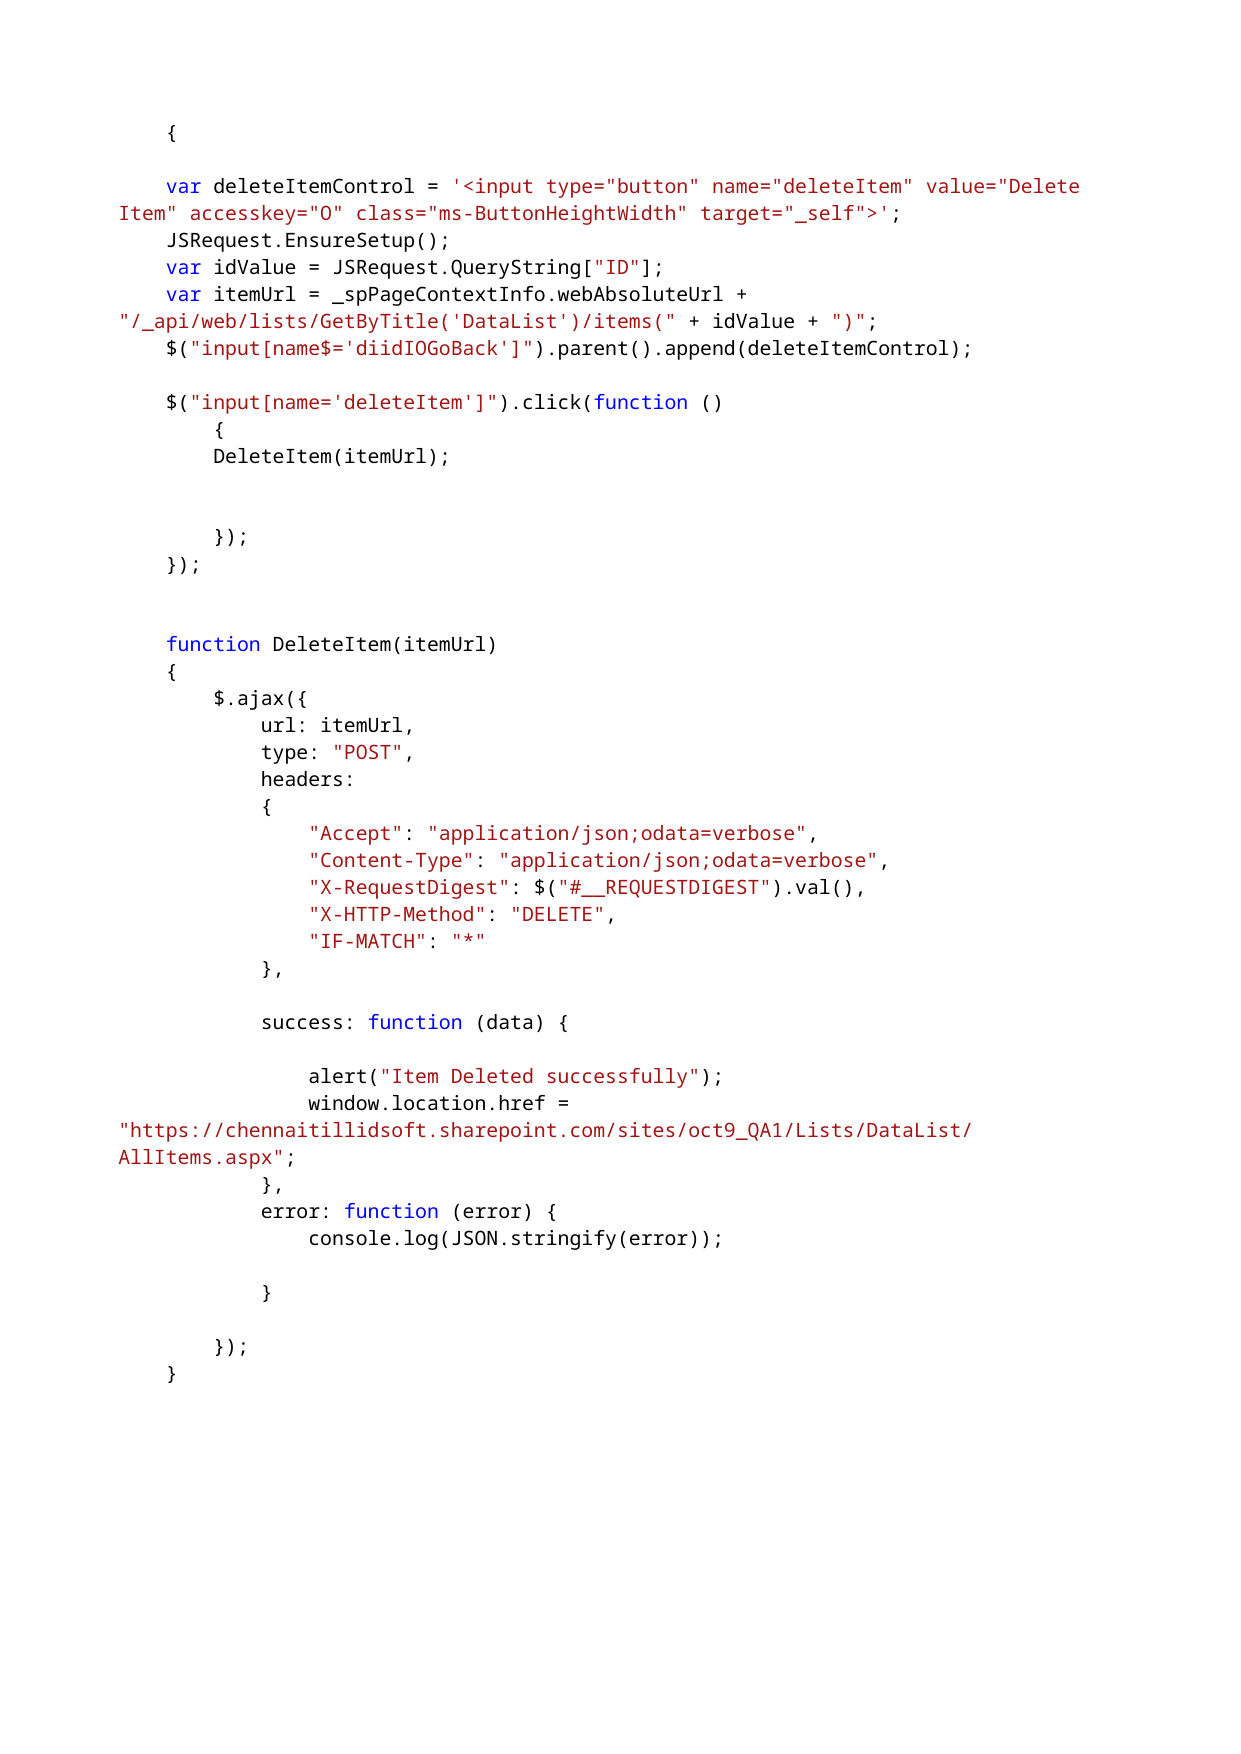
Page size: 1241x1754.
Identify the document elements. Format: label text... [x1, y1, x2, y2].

text error: function (error) { [118, 1197, 1122, 1224]
text type: "POST", [118, 739, 1122, 766]
text console.log(JSON.stringify(error)); [118, 1224, 1122, 1251]
text "IF-MATCH": "*" [118, 927, 1122, 954]
text "X-HTTP-Method": "DELETE", [118, 901, 1122, 927]
text JSRequest.EnsureSetup(); [118, 226, 1122, 253]
text $("input[name='deleteItem']").click(function () [118, 388, 1122, 415]
text }); [118, 523, 1122, 550]
text { [118, 658, 1122, 685]
text "Content-Type": "application/json;odata=verbose", [118, 847, 1122, 873]
text var itemUrl = _spPageContextInfo.webAbsoluteUrl + "/_api/web/lists/GetByTitle('DataList')/items(" + idValue + ")"; [118, 280, 1122, 334]
text "X-RequestDigest": $("#__REQUESTDIGEST").val(), [118, 873, 1122, 901]
text { [118, 793, 1122, 819]
text } [118, 1278, 1122, 1305]
text url: itemUrl, [118, 712, 1122, 739]
text headers: [118, 766, 1122, 793]
text $("input[name$='diidIOGoBack']").parent().append(deleteItemControl); [118, 334, 1122, 361]
text DeleteItem(itemUrl); [118, 442, 1122, 469]
text { [118, 415, 1122, 442]
text alert("Item Deleted successfully"); [118, 1062, 1122, 1089]
text { [118, 118, 1122, 145]
text }, [118, 954, 1122, 981]
text }); [118, 550, 1122, 577]
text var deleteItemControl = '<input type="button" name="deleteItem" value="Delete Item" accesskey="O" class="ms-ButtonHeightWidth" target="_self">'; [118, 172, 1122, 226]
text function DeleteItem(itemUrl) [118, 631, 1122, 658]
text var idValue = JSRequest.QueryString["ID"]; [118, 253, 1122, 280]
text } [118, 1359, 1122, 1386]
text $.ajax({ [118, 685, 1122, 712]
text success: function (data) { [118, 1008, 1122, 1035]
text window.location.href = "https://chennaitillidsoft.sharepoint.com/sites/oct9_QA1/Lists/DataList/AllItems.aspx"; [118, 1089, 1122, 1170]
text }, [118, 1170, 1122, 1197]
text "Accept": "application/json;odata=verbose", [118, 819, 1122, 847]
text }); [118, 1332, 1122, 1359]
